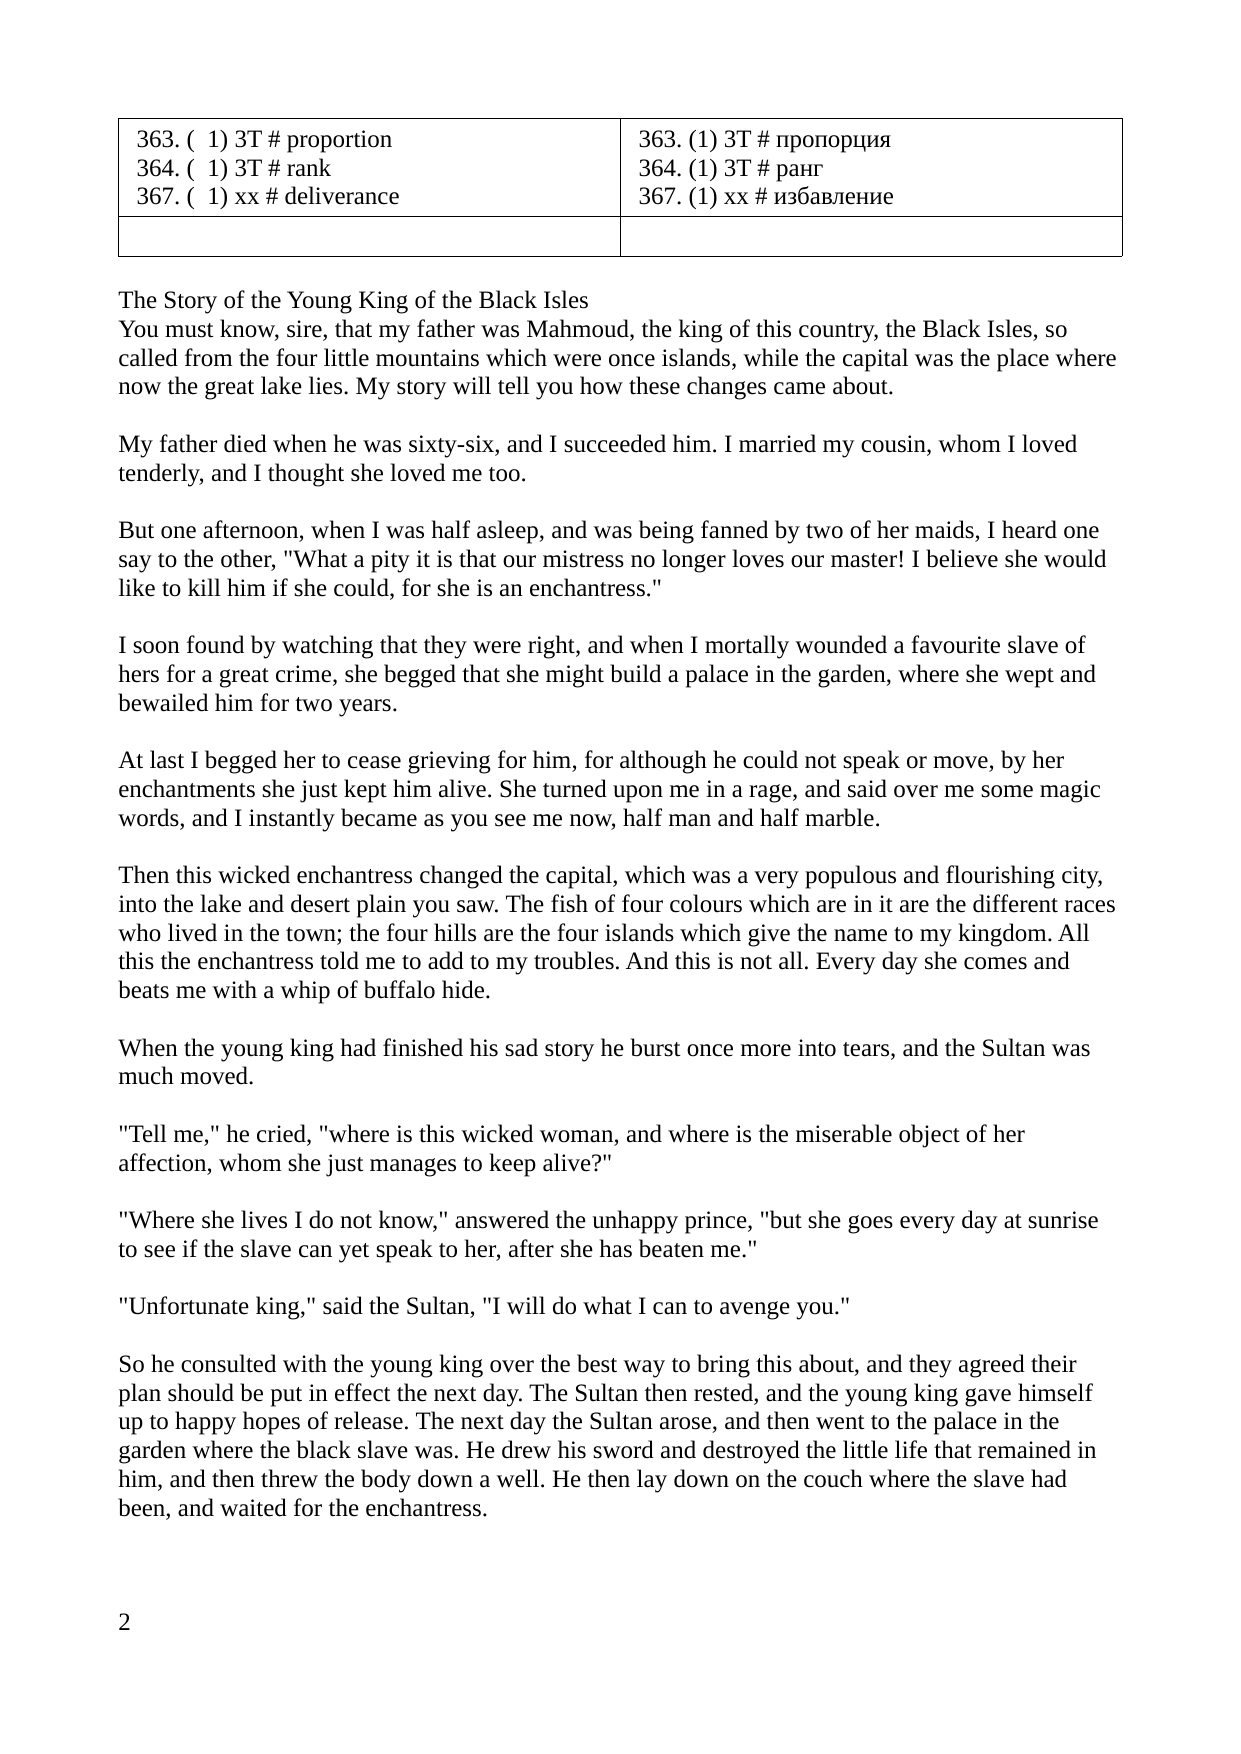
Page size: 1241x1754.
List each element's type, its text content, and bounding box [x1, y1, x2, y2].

text At last I begged her to cease grieving for him, for although he could not speak or move, by her enchantments she just kept him alive. She turned upon me in a rage, and said over me some magic words, and I instantly became as you see me now, half man and half marble. [118, 745, 1122, 831]
table_header 363. ( 1) 3T # proportion 364. ( 1) 3T # rank 367. ( 1) xx # deliverance [119, 119, 620, 216]
table_cell [621, 217, 1122, 256]
text "Tell me," he cried, "where is this wicked woman, and where is the miserable object of her affection, whom she just manages to keep alive?" [118, 1119, 1122, 1176]
text When the young king had finished his sad story he burst once more into tears, and the Sultan was much moved. [118, 1033, 1122, 1090]
text The Story of the Young King of the Black Isles [118, 285, 1122, 314]
text I soon found by watching that they were right, and when I mortally wounded a favourite slave of hers for a great crime, she begged that she might build a palace in the garden, where she wept and bewailed him for two years. [118, 630, 1122, 716]
table_cell [119, 217, 620, 256]
text "Where she lives I do not know," answered the unhappy prince, "but she goes every day at sunrise to see if the slave can yet speak to her, after she has beaten me." [118, 1205, 1122, 1263]
text "Unfortunate king," said the Sultan, "I will do what I can to avenge you." [118, 1291, 1122, 1320]
text So he consulted with the young king over the best way to bring this about, and they agreed their plan should be put in effect the next day. The Sultan then rested, and the young king gave himself up to happy hopes of release. The next day the Sultan arose, and then went to the palace in the garden where the black slave was. He drew his sword and destroyed the little life that remained in him, and then threw the body down a well. He then lay down on the couch where the slave had been, and waited for the enchantress. [118, 1349, 1122, 1521]
text You must know, sire, that my father was Mahmoud, the king of this country, the Black Isles, so called from the four little mountains which were once islands, while the capital was the place where now the great lake lies. My story will tell you how these changes came about. [118, 314, 1122, 400]
text But one afternoon, when I was half asleep, and was being fanned by two of her maids, I heard one say to the other, "What a pity it is that our mistress no longer loves our master! I believe she would like to kill him if she could, for she is an enchantress." [118, 515, 1122, 601]
table_header 363. (1) 3T # пропорция 364. (1) 3T # ранг 367. (1) хх # избавление [621, 119, 1122, 216]
text Then this wicked enchantress changed the capital, which was a very populous and flourishing city, into the lake and desert plain you saw. The fish of four colours which are in it are the different races who lived in the town; the four hills are the four islands which give the name to my kingdom. All this the enchantress told me to add to my troubles. And this is not all. Every day she comes and beats me with a whip of buffalo hide. [118, 860, 1122, 1004]
text My father died when he was sixty-six, and I succeeded him. I married my cousin, whom I loved tenderly, and I thought she loved me too. [118, 429, 1122, 486]
